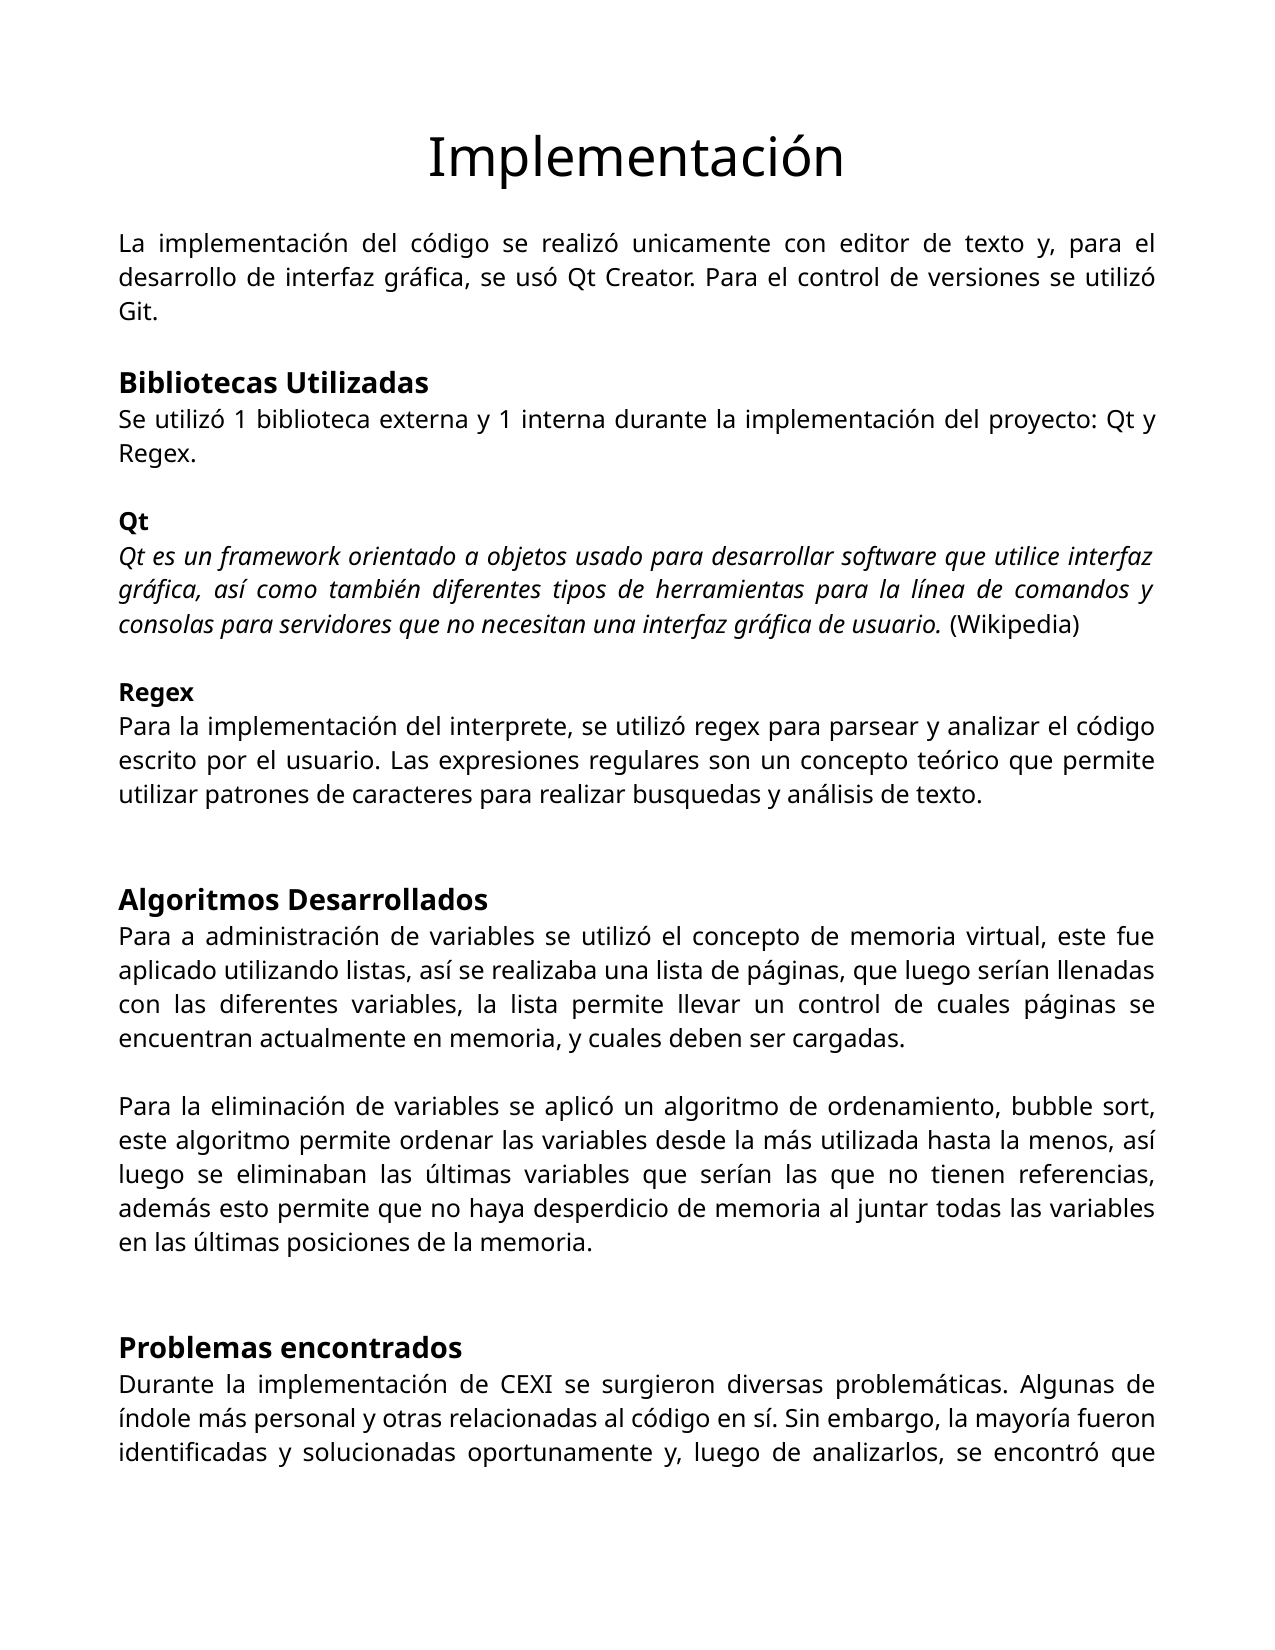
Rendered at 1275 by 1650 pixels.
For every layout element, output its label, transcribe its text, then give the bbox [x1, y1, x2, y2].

text Se utilizó 1 biblioteca externa y 1 interna durante la implementación del proyecto: Qt y Regex. [118, 402, 1157, 470]
text La implementación del código se realizó unicamente con editor de texto y, para el desarrollo de interfaz gráfica, se usó Qt Creator. Para el control de versiones se utilizó Git. [118, 226, 1157, 328]
text Problemas encontrados [118, 1327, 1157, 1367]
text Para a administración de variables se utilizó el concepto de memoria virtual, este fue aplicado utilizando listas, así se realizaba una lista de páginas, que luego serían llenadas con las diferentes variables, la lista permite llevar un control de cuales páginas se encuentran actualmente en memoria, y cuales deben ser cargadas. [118, 918, 1157, 1055]
text Qt es un framework orientado a objetos usado para desarrollar software que utilice interfaz gráfica, así como también diferentes tipos de herramientas para la línea de comandos y consolas para servidores que no necesitan una interfaz gráfica de usuario. (Wikipedia) [118, 538, 1157, 640]
text Algoritmos Desarrollados [118, 879, 1157, 918]
text Para la eliminación de variables se aplicó un algoritmo de ordenamiento, bubble sort, este algoritmo permite ordenar las variables desde la más utilizada hasta la menos, así luego se eliminaban las últimas variables que serían las que no tienen referencias, además esto permite que no haya desperdicio de memoria al juntar todas las variables en las últimas posiciones de la memoria. [118, 1089, 1157, 1259]
text Bibliotecas Utilizadas [118, 362, 1157, 402]
text Implementación [118, 118, 1157, 192]
text Qt [118, 504, 1157, 538]
text Regex [118, 674, 1157, 708]
text Durante la implementación de CEXI se surgieron diversas problemáticas. Algunas de índole más personal y otras relacionadas al código en sí. Sin embargo, la mayoría fueron identificadas y solucionadas oportunamente y, luego de analizarlos, se encontró que [118, 1367, 1157, 1469]
text Para la implementación del interprete, se utilizó regex para parsear y analizar el código escrito por el usuario. Las expresiones regulares son un concepto teórico que permite utilizar patrones de caracteres para realizar busquedas y análisis de texto. [118, 708, 1157, 811]
